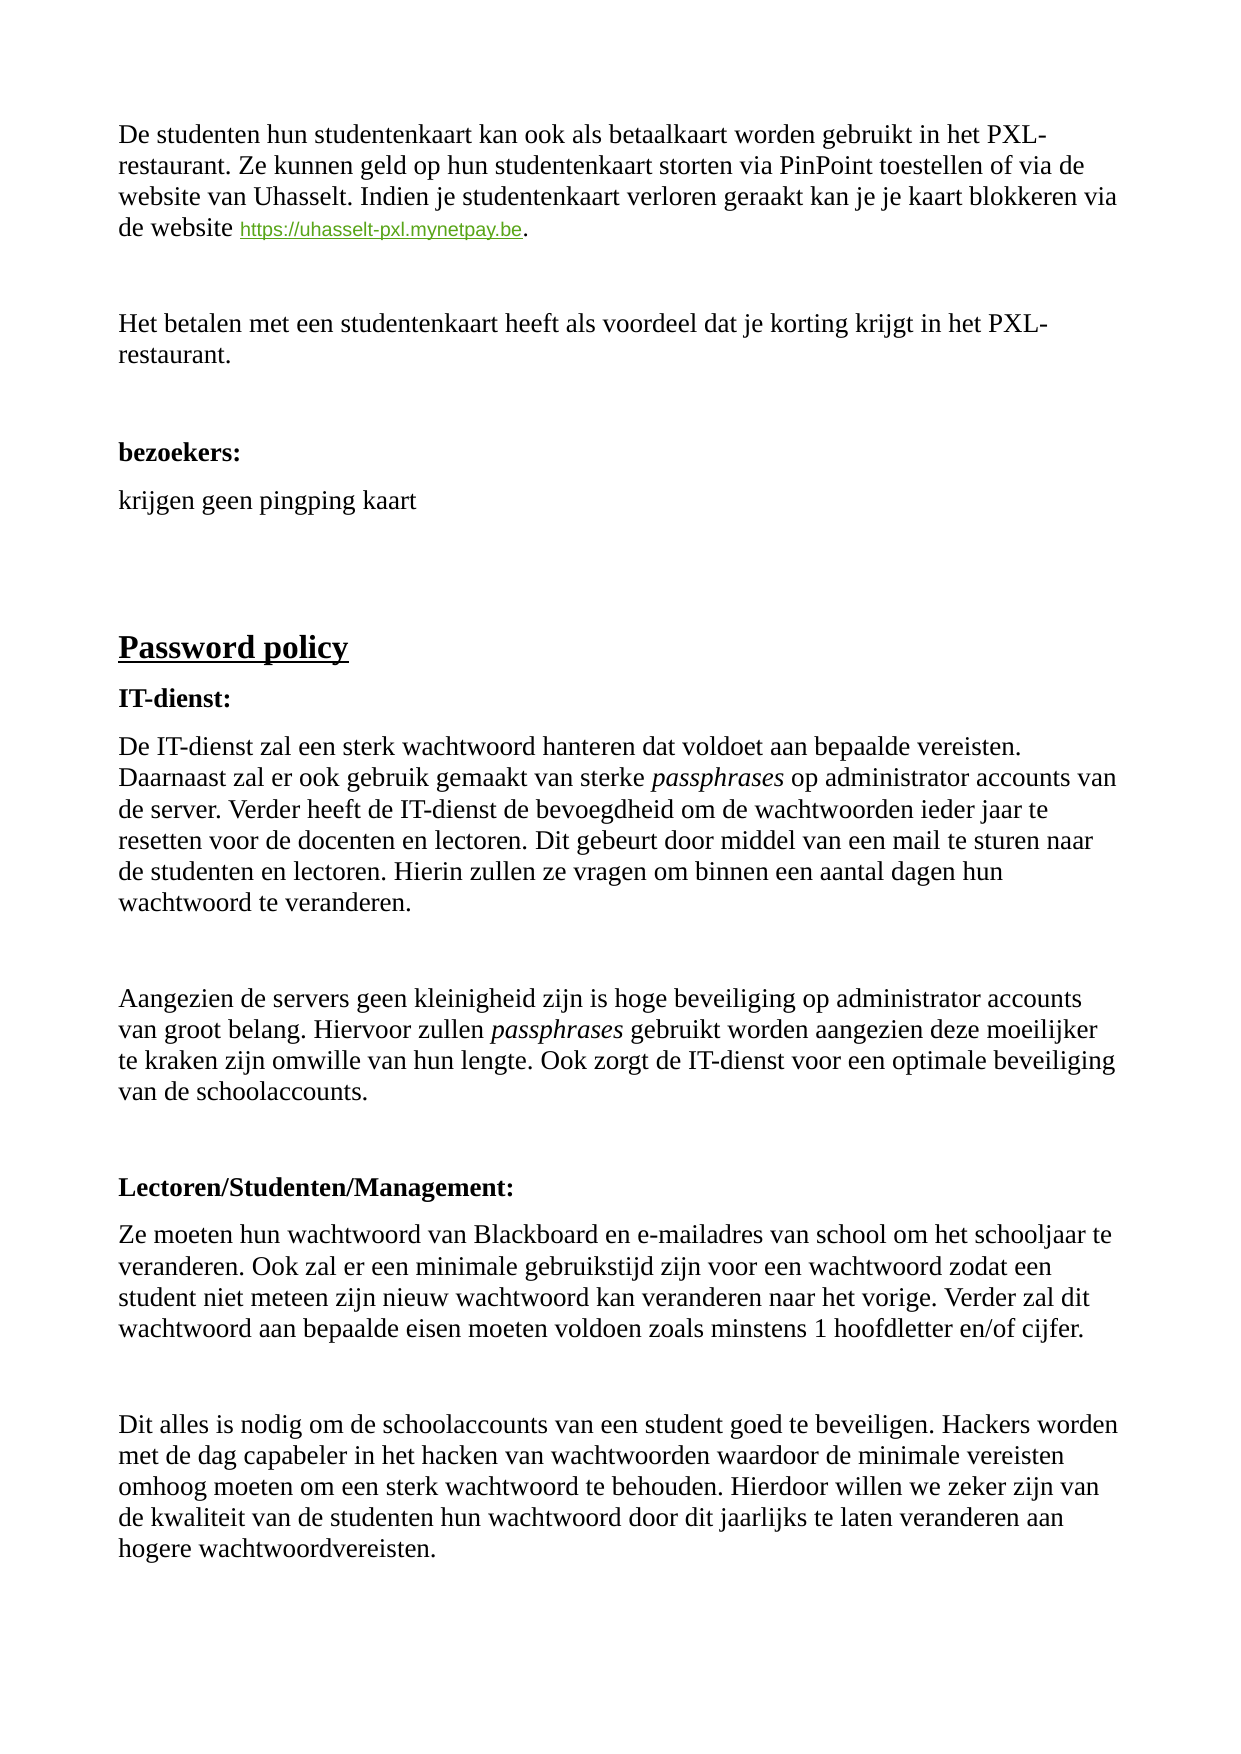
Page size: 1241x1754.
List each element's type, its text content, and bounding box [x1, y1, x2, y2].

text krijgen geen pingping kaart [118, 484, 1122, 515]
text IT-dienst: [118, 683, 1122, 714]
text Aangezien de servers geen kleinigheid zijn is hoge beveiliging op administrator accounts van groot belang. Hiervoor zullen passphrases gebruikt worden aangezien deze moeilijker te kraken zijn omwille van hun lengte. Ook zorgt de IT-dienst voor een optimale beveiliging van de schoolaccounts. [118, 982, 1122, 1106]
text Het betalen met een studentenkaart heeft als voordeel dat je korting krijgt in het PXL-restaurant. [118, 307, 1122, 369]
text Ze moeten hun wachtwoord van Blackboard en e-mailadres van school om het schooljaar te veranderen. Ook zal er een minimale gebruikstijd zijn voor een wachtwoord zodat een student niet meteen zijn nieuw wachtwoord kan veranderen naar het vorige. Verder zal dit wachtwoord aan bepaalde eisen moeten voldoen zoals minstens 1 hoofdletter en/of cijfer. [118, 1219, 1122, 1343]
text De IT-dienst zal een sterk wachtwoord hanteren dat voldoet aan bepaalde vereisten. Daarnaast zal er ook gebruik gemaakt van sterke passphrases op administrator accounts van de server. Verder heeft de IT-dienst de bevoegdheid om de wachtwoorden ieder jaar te resetten voor de docenten en lectoren. Dit gebeurt door middel van een mail te sturen naar de studenten en lectoren. Hierin zullen ze vragen om binnen een aantal dagen hun wachtwoord te veranderen. [118, 730, 1122, 917]
text Dit alles is nodig om de schoolaccounts van een student goed te beveiligen. Hackers worden met de dag capabeler in het hacken van wachtwoorden waardoor de minimale vereisten omhoog moeten om een sterk wachtwoord te behouden. Hierdoor willen we zeker zijn van de kwaliteit van de studenten hun wachtwoord door dit jaarlijks te laten veranderen aan hogere wachtwoordvereisten. [118, 1408, 1122, 1563]
text De studenten hun studentenkaart kan ook als betaalkaart worden gebruikt in het PXL-restaurant. Ze kunnen geld op hun studentenkaart storten via PinPoint toestellen of via de website van Uhasselt. Indien je studentenkaart verloren geraakt kan je je kaart blokkeren via de website https://uhasselt-pxl.mynetpay.be. [118, 118, 1122, 243]
text Password policy [118, 628, 1122, 666]
text bezoekers: [118, 436, 1122, 467]
text Lectoren/Studenten/Management: [118, 1171, 1122, 1202]
